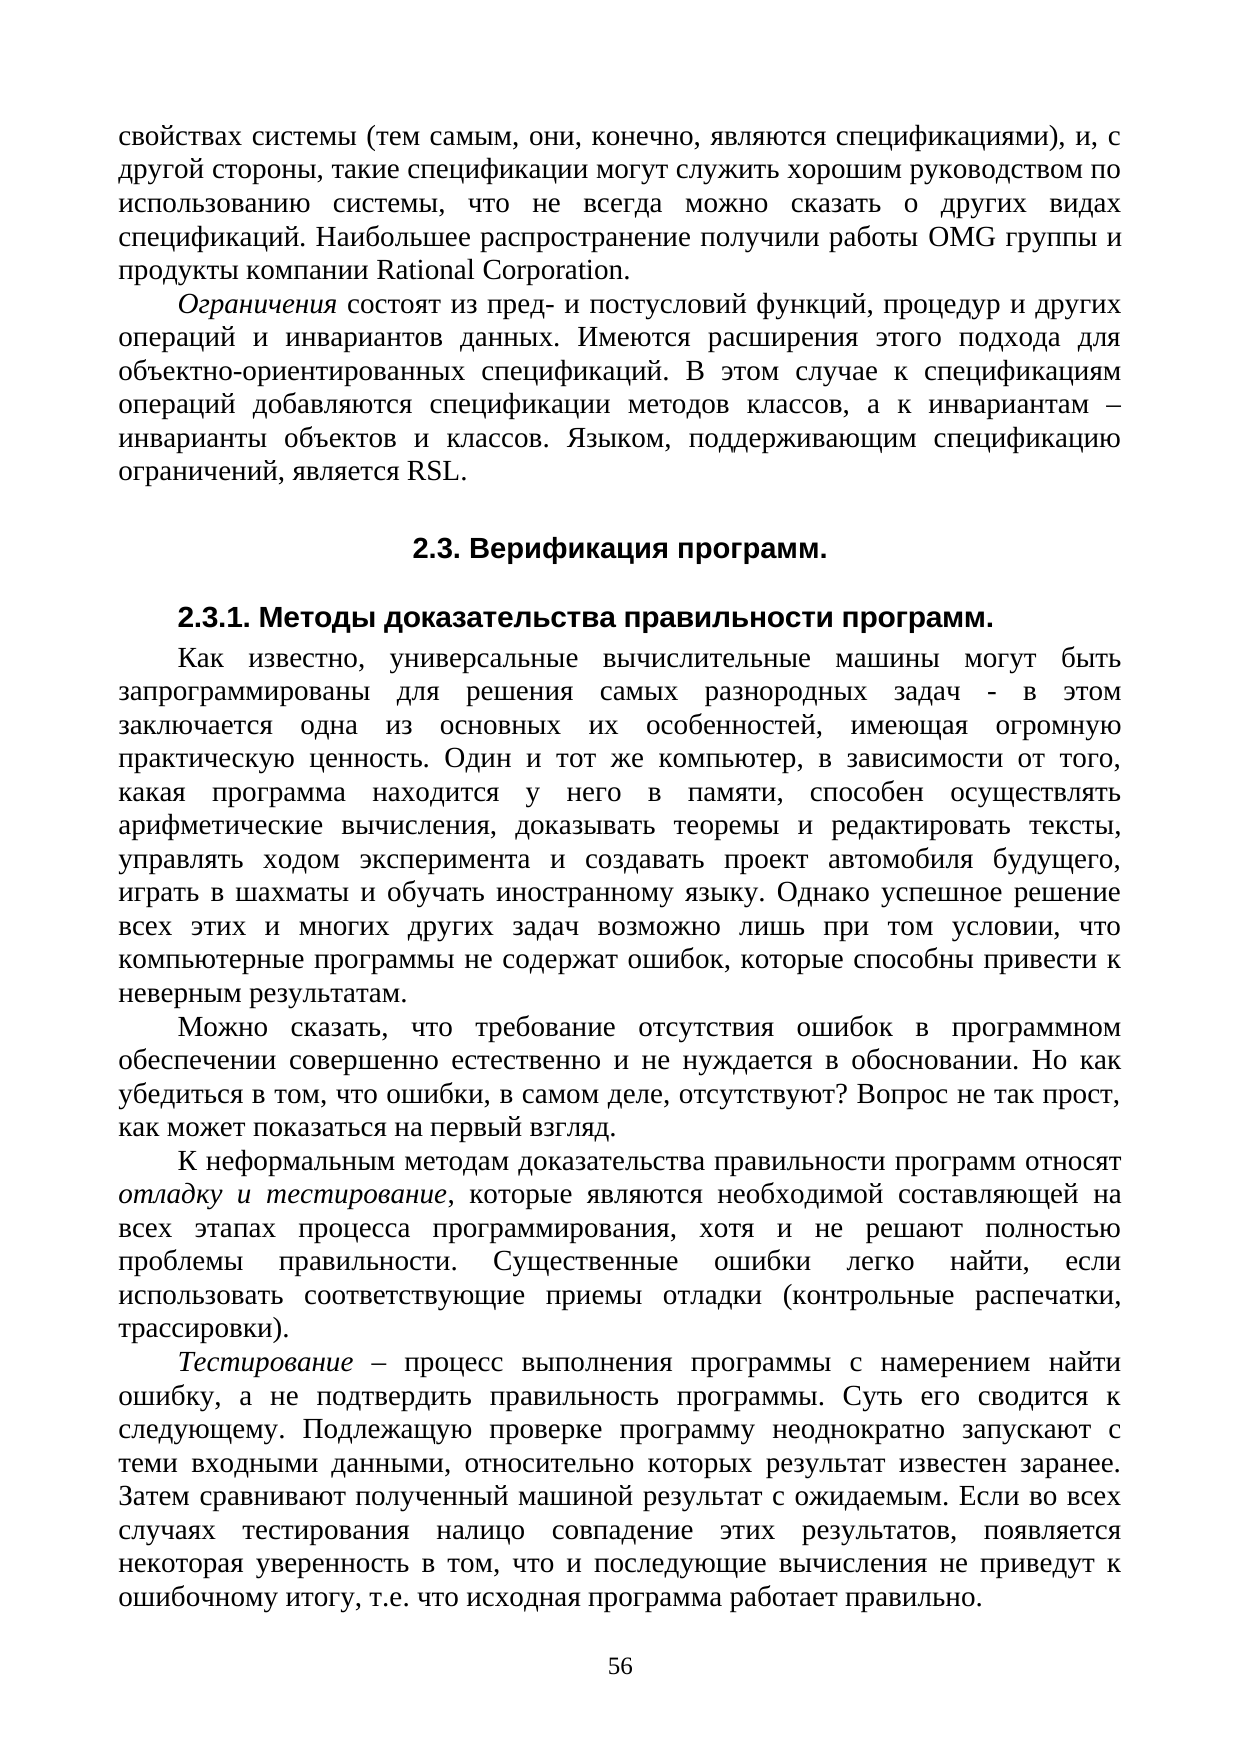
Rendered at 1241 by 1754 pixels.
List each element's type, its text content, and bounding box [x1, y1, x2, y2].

text Можно сказать, что требование отсутствия ошибок в программном обеспечении совершенно естественно и не нуждается в обосновании. Но как убедиться в том, что ошибки, в самом деле, отсутствуют? Вопрос не так прост, как может показаться на первый взгляд. [118, 1009, 1122, 1143]
subtitle 2.3. Верификация программ. [118, 531, 1122, 564]
text Тестирование – процесс выполнения программы с намерением найти ошибку, а не подтвердить правильность программы. Суть его сводится к следующему. Подлежащую проверке программу неоднократно запускают с теми входными данными, относительно которых результат известен заранее. Затем сравнивают полученный машиной результат с ожидаемым. Если во всех случаях тестирования налицо совпадение этих результатов, появляется некоторая уверенность в том, что и последующие вычисления не приведут к ошибочному итогу, т.е. что исходная программа работает правильно. [118, 1344, 1122, 1612]
subtitle 2.3.1. Методы доказательства правильности программ. [118, 600, 1122, 633]
text Ограничения состоят из пред- и постусловий функций, процедур и других операций и инвариантов данных. Имеются расширения этого подхода для объектно-ориентированных спецификаций. В этом случае к спецификациям операций добавляются спецификации методов классов, а к инвариантам – инварианты объектов и классов. Языком, поддерживающим спецификацию ограничений, является RSL. [118, 286, 1122, 487]
text Как известно, универсальные вычислительные машины могут быть запрограммированы для решения самых разнородных задач - в этом заключается одна из основных их особенностей, имеющая огромную практическую ценность. Один и тот же компьютер, в зависимости от того, какая программа находится у него в памяти, способен осуществлять арифметические вычисления, доказывать теоремы и редактировать тексты, управлять ходом эксперимента и создавать проект автомобиля будущего, играть в шахматы и обучать иностранному языку. Однако успешное решение всех этих и многих других задач возможно лишь при том условии, что компьютерные программы не содержат ошибок, которые способны привести к неверным результатам. [118, 640, 1122, 1009]
text К неформальным методам доказательства правильности программ относят отладку и тестирование, которые являются необходимой составляющей на всех этапах процесса программирования, хотя и не решают полностью проблемы правильности. Существенные ошибки легко найти, если использовать соответствующие приемы отладки (контрольные распечатки, трассировки). [118, 1143, 1122, 1344]
text свойствах системы (тем самым, они, конечно, являются спецификациями), и, с другой стороны, такие спецификации могут служить хорошим руководством по использованию системы, что не всегда можно сказать о других видах спецификаций. Наибольшее распространение получили работы OMG группы и продукты компании Rational Corporation. [118, 118, 1122, 286]
